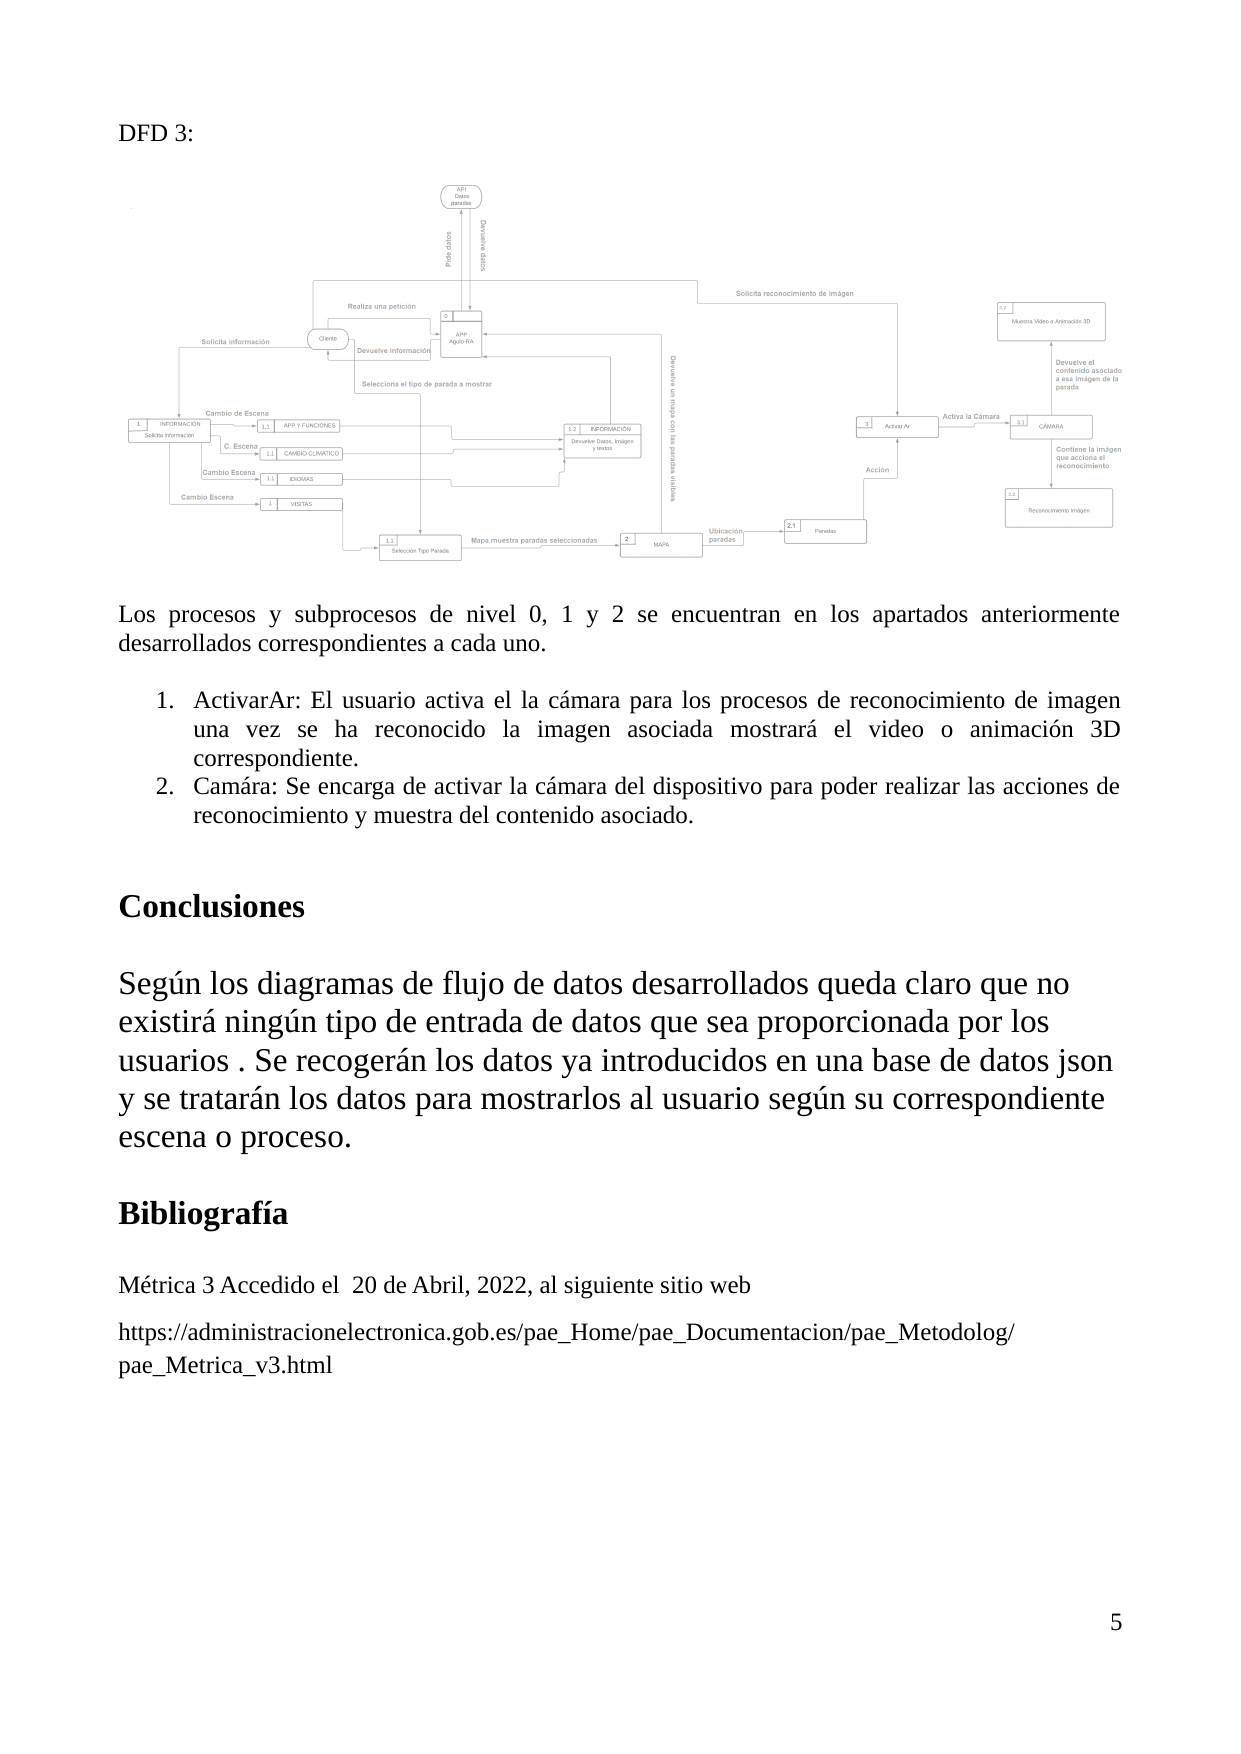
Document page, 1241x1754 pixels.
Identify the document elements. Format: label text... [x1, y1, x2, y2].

text DFD 3: [118, 118, 1122, 147]
list ActivarAr: El usuario activa el la cámara para los procesos de reconocimiento de imagen una vez se ha reconocido la imagen asociada mostrará el video o animación 3D correspondiente. [156, 685, 1122, 771]
text Bibliografía [118, 1193, 1122, 1231]
picture [118, 175, 1123, 571]
text Los procesos y subprocesos de nivel 0, 1 y 2 se encuentran en los apartados anteriormente desarrollados correspondientes a cada uno. [118, 599, 1122, 656]
list Camára: Se encarga de activar la cámara del dispositivo para poder realizar las acciones de reconocimiento y muestra del contenido asociado. [156, 771, 1122, 829]
text Conclusiones [118, 886, 1122, 925]
text Métrica 3 Accedido el 20 de Abril, 2022, al siguiente sitio web [118, 1270, 1122, 1298]
text https://administracionelectronica.gob.es/pae_Home/pae_Documentacion/pae_Metodolog/pae_Metrica_v3.html [118, 1317, 1122, 1379]
text Según los diagramas de flujo de datos desarrollados queda claro que no existirá ningún tipo de entrada de datos que sea proporcionada por los usuarios . Se recogerán los datos ya introducidos en una base de datos json y se tratarán los datos para mostrarlos al usuario según su correspondiente escena o proceso. [118, 963, 1122, 1155]
